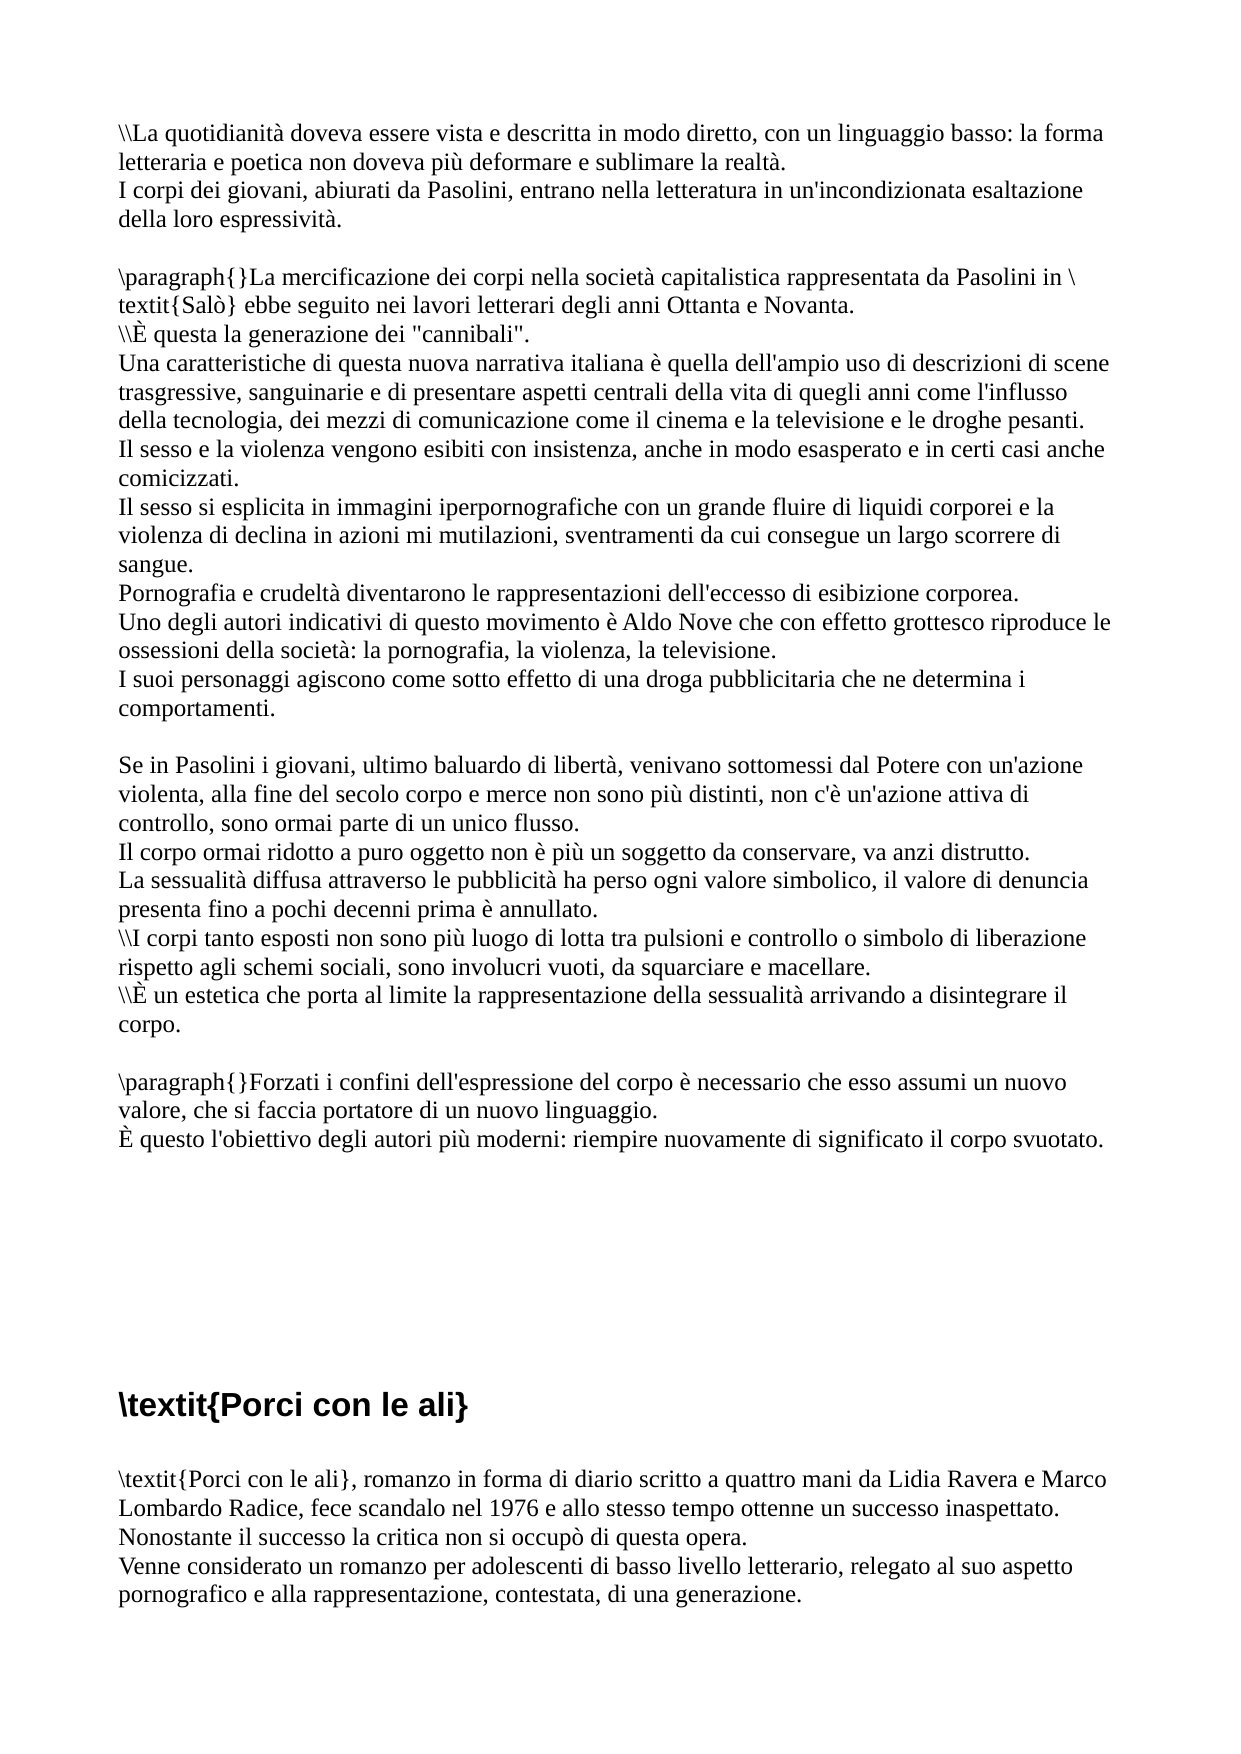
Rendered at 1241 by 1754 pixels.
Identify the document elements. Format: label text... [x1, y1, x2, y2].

subtitle \textit{Porci con le ali} [118, 1346, 1122, 1423]
text \textit{Porci con le ali}, romanzo in forma di diario scritto a quattro mani da Lidia Ravera e Marco Lombardo Radice, fece scandalo nel 1976 e allo stesso tempo ottenne un successo inaspettato. Nonostante il successo la critica non si occupò di questa opera. Venne considerato un romanzo per adolescenti di basso livello letterario, relegato al suo aspetto pornografico e alla rappresentazione, contestata, di una generazione. [118, 1436, 1122, 1608]
text \\La quotidianità doveva essere vista e descritta in modo diretto, con un linguaggio basso: la forma letteraria e poetica non doveva più deformare e sublimare la realtà. I corpi dei giovani, abiurati da Pasolini, entrano nella letteratura in un'incondizionata esaltazione della loro espressività. \paragraph{}La mercificazione dei corpi nella società capitalistica rappresentata da Pasolini in \textit{Salò} ebbe seguito nei lavori letterari degli anni Ottanta e Novanta. \\È questa la generazione dei "cannibali". Una caratteristiche di questa nuova narrativa italiana è quella dell'ampio uso di descrizioni di scene trasgressive, sanguinarie e di presentare aspetti centrali della vita di quegli anni come l'influsso della tecnologia, dei mezzi di comunicazione come il cinema e la televisione e le droghe pesanti. Il sesso e la violenza vengono esibiti con insistenza, anche in modo esasperato e in certi casi anche comicizzati. Il sesso si esplicita in immagini iperpornografiche con un grande fluire di liquidi corporei e la violenza di declina in azioni mi mutilazioni, sventramenti da cui consegue un largo scorrere di sangue. Pornografia e crudeltà diventarono le rappresentazioni dell'eccesso di esibizione corporea. Uno degli autori indicativi di questo movimento è Aldo Nove che con effetto grottesco riproduce le ossessioni della società: la pornografia, la violenza, la televisione. I suoi personaggi agiscono come sotto effetto di una droga pubblicitaria che ne determina i comportamenti. Se in Pasolini i giovani, ultimo baluardo di libertà, venivano sottomessi dal Potere con un'azione violenta, alla fine del secolo corpo e merce non sono più distinti, non c'è un'azione attiva di controllo, sono ormai parte di un unico flusso. Il corpo ormai ridotto a puro oggetto non è più un soggetto da conservare, va anzi distrutto. La sessualità diffusa attraverso le pubblicità ha perso ogni valore simbolico, il valore di denuncia presenta fino a pochi decenni prima è annullato. \\I corpi tanto esposti non sono più luogo di lotta tra pulsioni e controllo o simbolo di liberazione rispetto agli schemi sociali, sono involucri vuoti, da squarciare e macellare. \\È un estetica che porta al limite la rappresentazione della sessualità arrivando a disintegrare il corpo. \paragraph{}Forzati i confini dell'espressione del corpo è necessario che esso assumi un nuovo valore, che si faccia portatore di un nuovo linguaggio. È questo l'obiettivo degli autori più moderni: riempire nuovamente di significato il corpo svuotato. [118, 118, 1122, 1326]
